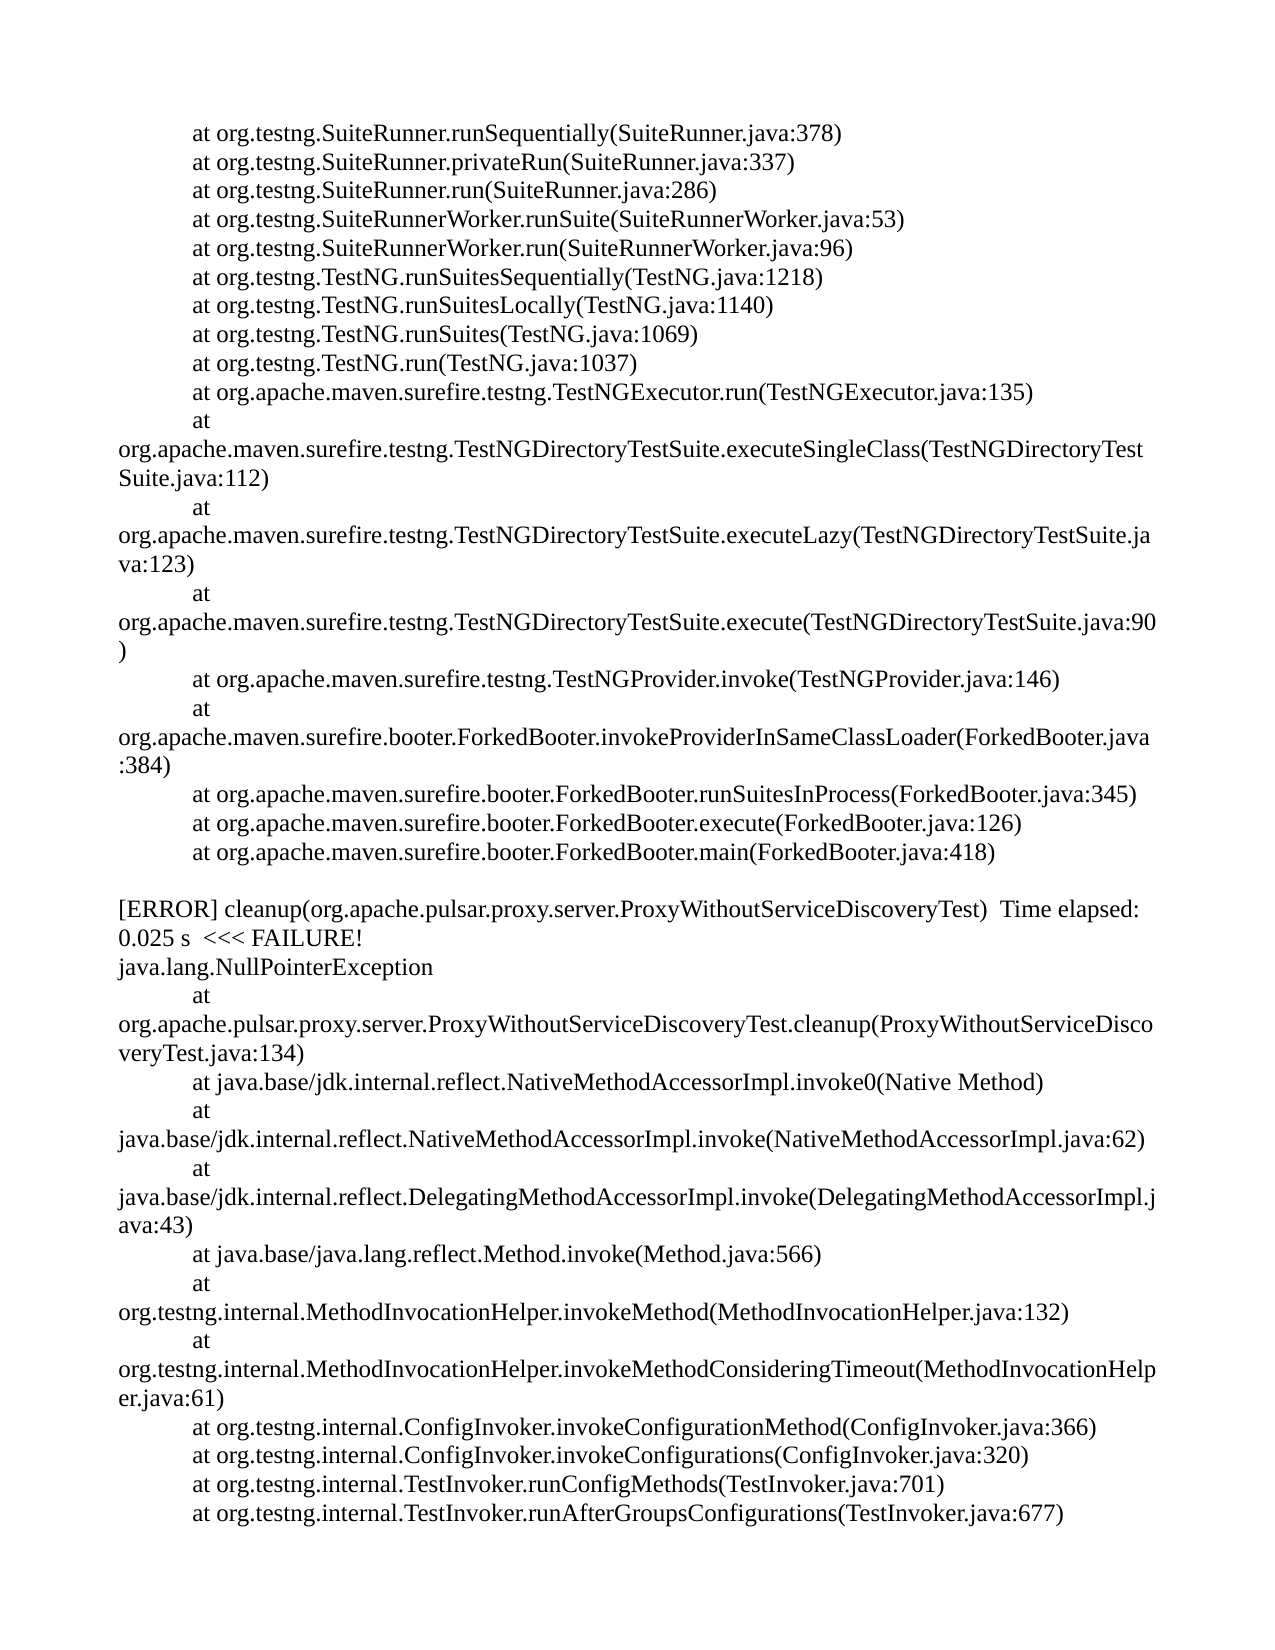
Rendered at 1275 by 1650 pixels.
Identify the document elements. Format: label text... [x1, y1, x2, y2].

text at org.apache.maven.surefire.testng.TestNGExecutor.run(TestNGExecutor.java:135) [118, 377, 1157, 406]
text at org.testng.internal.MethodInvocationHelper.invokeMethodConsideringTimeout(MethodInvocationHelper.java:61) [118, 1326, 1157, 1412]
text at org.testng.internal.ConfigInvoker.invokeConfigurations(ConfigInvoker.java:320) [118, 1441, 1157, 1469]
text java.lang.NullPointerException [118, 952, 1157, 981]
text at org.apache.maven.surefire.testng.TestNGDirectoryTestSuite.executeLazy(TestNGDirectoryTestSuite.java:123) [118, 492, 1157, 578]
text at org.apache.maven.surefire.testng.TestNGDirectoryTestSuite.execute(TestNGDirectoryTestSuite.java:90) [118, 578, 1157, 664]
text at org.testng.TestNG.run(TestNG.java:1037) [118, 348, 1157, 377]
text [ERROR] cleanup(org.apache.pulsar.proxy.server.ProxyWithoutServiceDiscoveryTest) Time elapsed: 0.025 s <<< FAILURE! [118, 894, 1157, 952]
text at org.apache.pulsar.proxy.server.ProxyWithoutServiceDiscoveryTest.cleanup(ProxyWithoutServiceDiscoveryTest.java:134) [118, 981, 1157, 1067]
text at org.apache.maven.surefire.testng.TestNGDirectoryTestSuite.executeSingleClass(TestNGDirectoryTestSuite.java:112) [118, 406, 1157, 492]
text at org.testng.SuiteRunnerWorker.run(SuiteRunnerWorker.java:96) [118, 233, 1157, 262]
text at org.testng.SuiteRunner.privateRun(SuiteRunner.java:337) [118, 147, 1157, 176]
text at org.apache.maven.surefire.testng.TestNGProvider.invoke(TestNGProvider.java:146) [118, 664, 1157, 693]
text at java.base/jdk.internal.reflect.NativeMethodAccessorImpl.invoke0(Native Method) [118, 1067, 1157, 1096]
text at org.testng.internal.ConfigInvoker.invokeConfigurationMethod(ConfigInvoker.java:366) [118, 1412, 1157, 1441]
text at org.testng.TestNG.runSuitesLocally(TestNG.java:1140) [118, 291, 1157, 319]
text at org.apache.maven.surefire.booter.ForkedBooter.main(ForkedBooter.java:418) [118, 837, 1157, 866]
text at java.base/java.lang.reflect.Method.invoke(Method.java:566) [118, 1239, 1157, 1268]
text at org.testng.internal.TestInvoker.runConfigMethods(TestInvoker.java:701) [118, 1469, 1157, 1498]
text at org.apache.maven.surefire.booter.ForkedBooter.execute(ForkedBooter.java:126) [118, 808, 1157, 837]
text at org.testng.TestNG.runSuitesSequentially(TestNG.java:1218) [118, 262, 1157, 291]
text at java.base/jdk.internal.reflect.DelegatingMethodAccessorImpl.invoke(DelegatingMethodAccessorImpl.java:43) [118, 1153, 1157, 1239]
text at java.base/jdk.internal.reflect.NativeMethodAccessorImpl.invoke(NativeMethodAccessorImpl.java:62) [118, 1096, 1157, 1153]
text at org.testng.SuiteRunnerWorker.runSuite(SuiteRunnerWorker.java:53) [118, 204, 1157, 233]
text at org.apache.maven.surefire.booter.ForkedBooter.runSuitesInProcess(ForkedBooter.java:345) [118, 779, 1157, 808]
text at org.testng.TestNG.runSuites(TestNG.java:1069) [118, 319, 1157, 348]
text at org.testng.internal.MethodInvocationHelper.invokeMethod(MethodInvocationHelper.java:132) [118, 1268, 1157, 1326]
text at org.testng.SuiteRunner.run(SuiteRunner.java:286) [118, 176, 1157, 204]
text at org.testng.SuiteRunner.runSequentially(SuiteRunner.java:378) [118, 118, 1157, 147]
text at org.testng.internal.TestInvoker.runAfterGroupsConfigurations(TestInvoker.java:677) [118, 1498, 1157, 1527]
text at org.apache.maven.surefire.booter.ForkedBooter.invokeProviderInSameClassLoader(ForkedBooter.java:384) [118, 693, 1157, 779]
